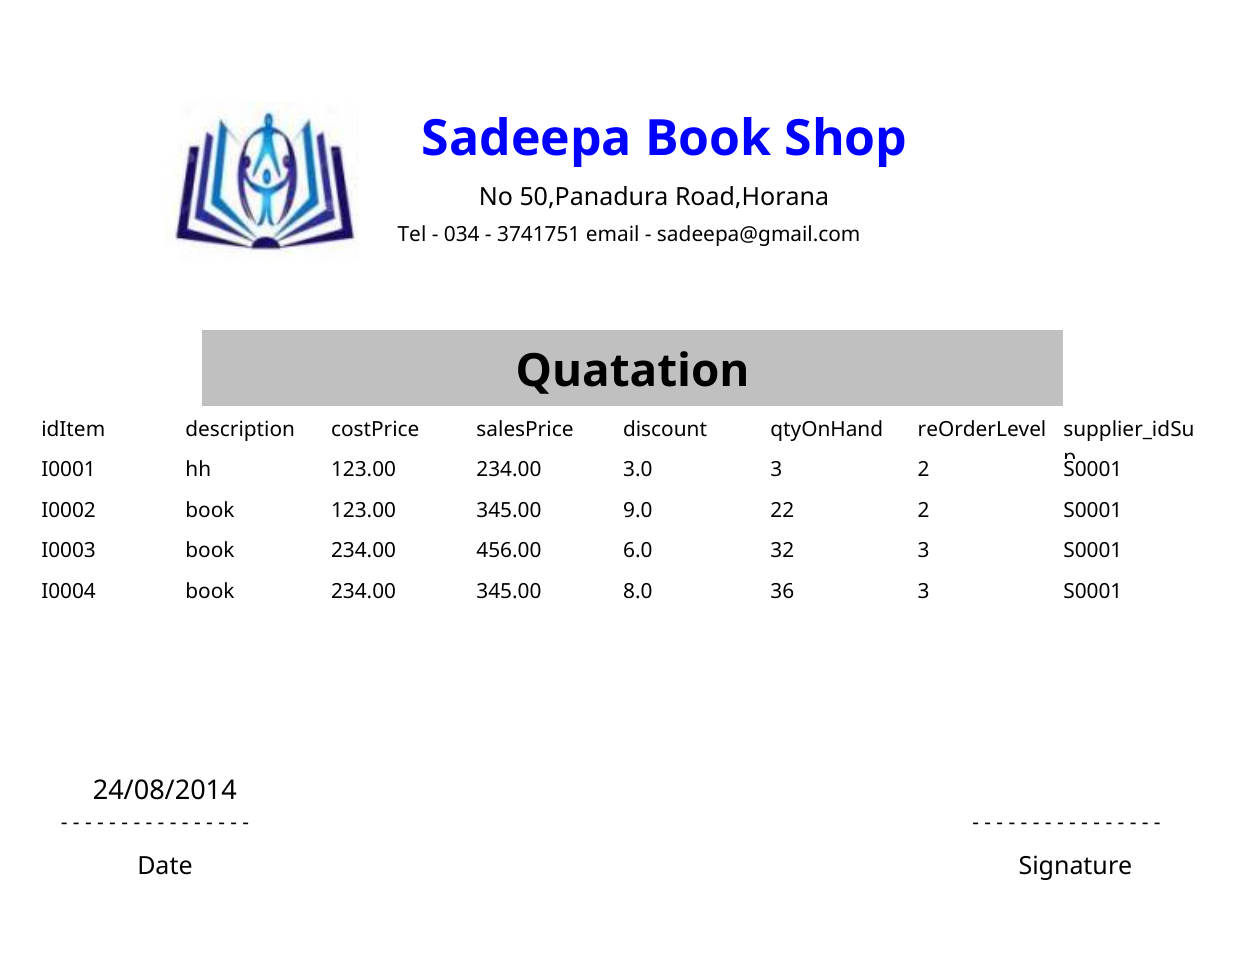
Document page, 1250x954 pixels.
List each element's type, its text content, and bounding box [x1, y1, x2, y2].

table_cell 2 [918, 495, 1063, 536]
table_cell [1179, 219, 1207, 259]
table_cell [1063, 767, 1083, 807]
table_cell [479, 260, 623, 330]
table_cell [1063, 330, 1083, 406]
table_cell [1207, 219, 1249, 259]
table_cell [1063, 617, 1083, 767]
table_cell 345.00 [476, 495, 623, 536]
table_cell 3.0 [623, 455, 770, 495]
table_cell [1207, 406, 1249, 414]
table_header [1207, 0, 1249, 102]
table_cell [1063, 102, 1083, 178]
table_header [1083, 0, 1178, 102]
table_cell [1207, 617, 1249, 767]
table_header [770, 0, 917, 102]
table_cell [370, 406, 397, 414]
table_cell [1028, 260, 1063, 330]
table_header [1179, 0, 1207, 102]
table_cell [479, 848, 623, 888]
table_cell [1179, 179, 1207, 219]
table_cell 24/08/2014 [61, 767, 269, 807]
table_header [165, 0, 185, 102]
table_cell qtyOnHand [770, 414, 917, 454]
table_cell I0001 [41, 455, 185, 495]
table_cell salesPrice [476, 414, 623, 454]
table_cell [770, 767, 917, 807]
table_cell [1207, 495, 1249, 536]
table_cell [0, 767, 41, 807]
table_cell 123.00 [331, 455, 476, 495]
table_cell [972, 767, 1028, 807]
table_cell 6.0 [623, 536, 770, 576]
table_cell [185, 406, 202, 414]
table_cell [370, 807, 397, 848]
table_cell [770, 848, 917, 888]
table_cell [422, 179, 476, 219]
table_cell [0, 260, 41, 330]
table_header [61, 0, 165, 102]
table_cell [1083, 330, 1178, 406]
table_cell [41, 406, 61, 414]
table_cell No 50,Panadura Road,Horana [479, 179, 1083, 219]
table_cell [479, 406, 623, 414]
table_cell [185, 617, 202, 767]
table_cell idItem [41, 414, 185, 454]
table_cell [370, 767, 397, 807]
table_cell [1207, 848, 1249, 888]
table_cell [0, 455, 41, 495]
table_cell [269, 848, 331, 888]
table_cell description [185, 414, 331, 454]
table_cell hh [185, 455, 331, 495]
table_cell [185, 330, 202, 406]
table_header [185, 0, 202, 102]
table_cell [0, 406, 41, 414]
table_cell [1179, 406, 1207, 414]
table_cell [202, 261, 269, 330]
table_cell [1207, 330, 1249, 406]
table_cell [1063, 219, 1083, 259]
table_cell costPrice [331, 414, 476, 454]
table_cell [41, 179, 61, 219]
table_cell [770, 260, 917, 330]
table_cell [61, 260, 165, 330]
table_cell [41, 219, 61, 259]
table_cell [422, 617, 476, 767]
table_header [1028, 0, 1063, 102]
table_cell [359, 102, 370, 259]
table_cell [918, 260, 972, 330]
table_cell S0001 [1063, 495, 1207, 536]
table_cell [623, 406, 770, 414]
table_cell [0, 219, 41, 259]
table_cell [1083, 179, 1178, 219]
table_cell [623, 767, 770, 807]
table_cell [61, 406, 165, 414]
table_header [269, 0, 331, 102]
table_cell 3 [918, 536, 1063, 576]
table_cell [623, 617, 770, 767]
table_cell [165, 330, 185, 406]
table_cell [41, 260, 61, 330]
table_cell supplier_idSup [1063, 414, 1207, 454]
table_cell [479, 617, 623, 767]
table_cell Quatation [202, 330, 1063, 406]
table_cell 9.0 [623, 495, 770, 536]
table_cell [0, 330, 41, 406]
table_cell [398, 807, 422, 848]
table_cell 8.0 [623, 576, 770, 617]
table_cell [972, 260, 1028, 330]
table_cell [422, 767, 476, 807]
table_cell [41, 102, 61, 178]
table_cell [370, 102, 397, 178]
table_cell Signature [972, 848, 1178, 888]
table_cell [1179, 102, 1207, 178]
table_cell 123.00 [331, 495, 476, 536]
table_cell [61, 179, 165, 219]
table_cell [972, 617, 1028, 767]
table_header [202, 0, 269, 102]
table_cell [331, 807, 370, 848]
table_cell [972, 406, 1028, 414]
table_cell [370, 219, 397, 259]
table_cell 456.00 [476, 536, 623, 576]
table_cell [41, 330, 61, 406]
table_header [479, 0, 623, 102]
table_cell [623, 848, 770, 888]
table_cell [1179, 848, 1207, 888]
table_cell [331, 260, 370, 330]
table_header [0, 0, 41, 102]
table_cell [1083, 617, 1178, 767]
table_cell [770, 406, 917, 414]
table_header [918, 0, 972, 102]
table_cell [1207, 576, 1249, 617]
table_cell [269, 406, 331, 414]
table_cell 234.00 [331, 536, 476, 576]
table_cell [331, 617, 370, 767]
table_cell [1063, 260, 1083, 330]
table_cell [331, 406, 370, 414]
table_cell [1028, 102, 1063, 178]
table_cell I0004 [41, 576, 185, 617]
table_cell Tel - 034 - 3741751 email - sadeepa@gmail.com [398, 219, 1063, 259]
table_cell [0, 807, 41, 848]
table_cell [331, 848, 370, 888]
table_cell book [185, 536, 331, 576]
table_cell [269, 767, 331, 807]
table_cell [422, 848, 476, 888]
table_header [972, 0, 1028, 102]
table_cell [202, 406, 269, 414]
table_cell [1179, 260, 1207, 330]
table_cell [0, 102, 41, 178]
table_cell 36 [770, 576, 917, 617]
table_cell 234.00 [476, 455, 623, 495]
table_header [623, 0, 770, 102]
table_cell [398, 260, 422, 330]
table_header [422, 0, 476, 102]
table_cell 3 [918, 576, 1063, 617]
table_cell [1207, 807, 1249, 848]
table_cell [269, 617, 331, 767]
table_cell [1179, 330, 1207, 406]
table_cell [422, 260, 476, 330]
table_cell [1179, 617, 1207, 767]
table_header [398, 0, 422, 102]
table_cell [770, 807, 917, 848]
table_cell [370, 848, 397, 888]
table_cell [61, 617, 165, 767]
table_cell I0002 [41, 495, 185, 536]
table_cell [185, 261, 202, 330]
table_cell [41, 848, 61, 888]
table_cell [918, 848, 972, 888]
table_cell [61, 102, 165, 178]
table_cell [41, 767, 61, 807]
table_cell 22 [770, 495, 917, 536]
table_cell [165, 261, 185, 330]
table_cell [269, 261, 331, 330]
table_cell [1179, 807, 1207, 848]
table_cell 32 [770, 536, 917, 576]
table_cell [1083, 406, 1178, 414]
table_cell [370, 617, 397, 767]
table_cell [0, 536, 41, 576]
table_cell [398, 767, 422, 807]
table_cell [398, 406, 422, 414]
table_cell [1083, 767, 1178, 807]
table_cell S0001 [1063, 455, 1207, 495]
table_cell S0001 [1063, 536, 1207, 576]
table_cell [41, 807, 61, 848]
table_cell [370, 179, 397, 219]
table_cell [918, 807, 972, 848]
table_cell [918, 406, 972, 414]
table_header [331, 0, 370, 102]
table_cell [165, 617, 185, 767]
table_cell [61, 330, 165, 406]
table_cell [918, 767, 972, 807]
table_cell [1083, 260, 1178, 330]
table_cell [331, 767, 370, 807]
table_cell book [185, 576, 331, 617]
table_cell [479, 807, 623, 848]
table_cell 345.00 [476, 576, 623, 617]
table_cell reOrderLevel [918, 414, 1063, 454]
table_cell Date [61, 848, 269, 888]
table_cell [479, 767, 623, 807]
table_cell [398, 179, 422, 219]
table_cell [422, 807, 476, 848]
table_cell [623, 807, 770, 848]
table_cell [0, 576, 41, 617]
table_cell [1063, 406, 1083, 414]
table_cell [269, 807, 331, 848]
table_cell [0, 495, 41, 536]
table_cell Sadeepa Book Shop [422, 102, 1028, 178]
table_cell [918, 617, 972, 767]
table_cell I0003 [41, 536, 185, 576]
table_cell [0, 414, 41, 454]
table_header [41, 0, 61, 102]
table_cell [0, 179, 41, 219]
table_header [1063, 0, 1083, 102]
table_cell [1207, 260, 1249, 330]
table_cell S0001 [1063, 576, 1207, 617]
table_cell - - - - - - - - - - - - - - - - [972, 807, 1178, 848]
table_cell [398, 102, 422, 178]
table_cell [623, 260, 770, 330]
table_cell 2 [918, 455, 1063, 495]
table_cell discount [623, 414, 770, 454]
table_cell [1207, 455, 1249, 495]
table_cell [1207, 102, 1249, 178]
table_cell [0, 617, 41, 767]
table_cell [1207, 536, 1249, 576]
table_cell [1083, 102, 1178, 178]
table_cell [165, 406, 185, 414]
table_cell [41, 617, 61, 767]
table_cell [1207, 414, 1249, 454]
table_cell book [185, 495, 331, 536]
table_cell [1179, 767, 1207, 807]
table_cell [1028, 617, 1063, 767]
table_header [370, 0, 397, 102]
table_cell [770, 617, 917, 767]
table_cell [202, 617, 269, 767]
table_cell [422, 406, 476, 414]
table_cell [0, 848, 41, 888]
table_cell 234.00 [331, 576, 476, 617]
table_cell 3 [770, 455, 917, 495]
table_cell [370, 260, 397, 330]
table_cell [1207, 179, 1249, 219]
table_cell - - - - - - - - - - - - - - - - [61, 807, 269, 848]
table_cell [1028, 767, 1063, 807]
table_cell [61, 219, 165, 259]
table_cell [1207, 767, 1249, 807]
table_cell [398, 848, 422, 888]
table_cell [398, 617, 422, 767]
table_cell [1028, 406, 1063, 414]
table_cell [1083, 219, 1178, 259]
